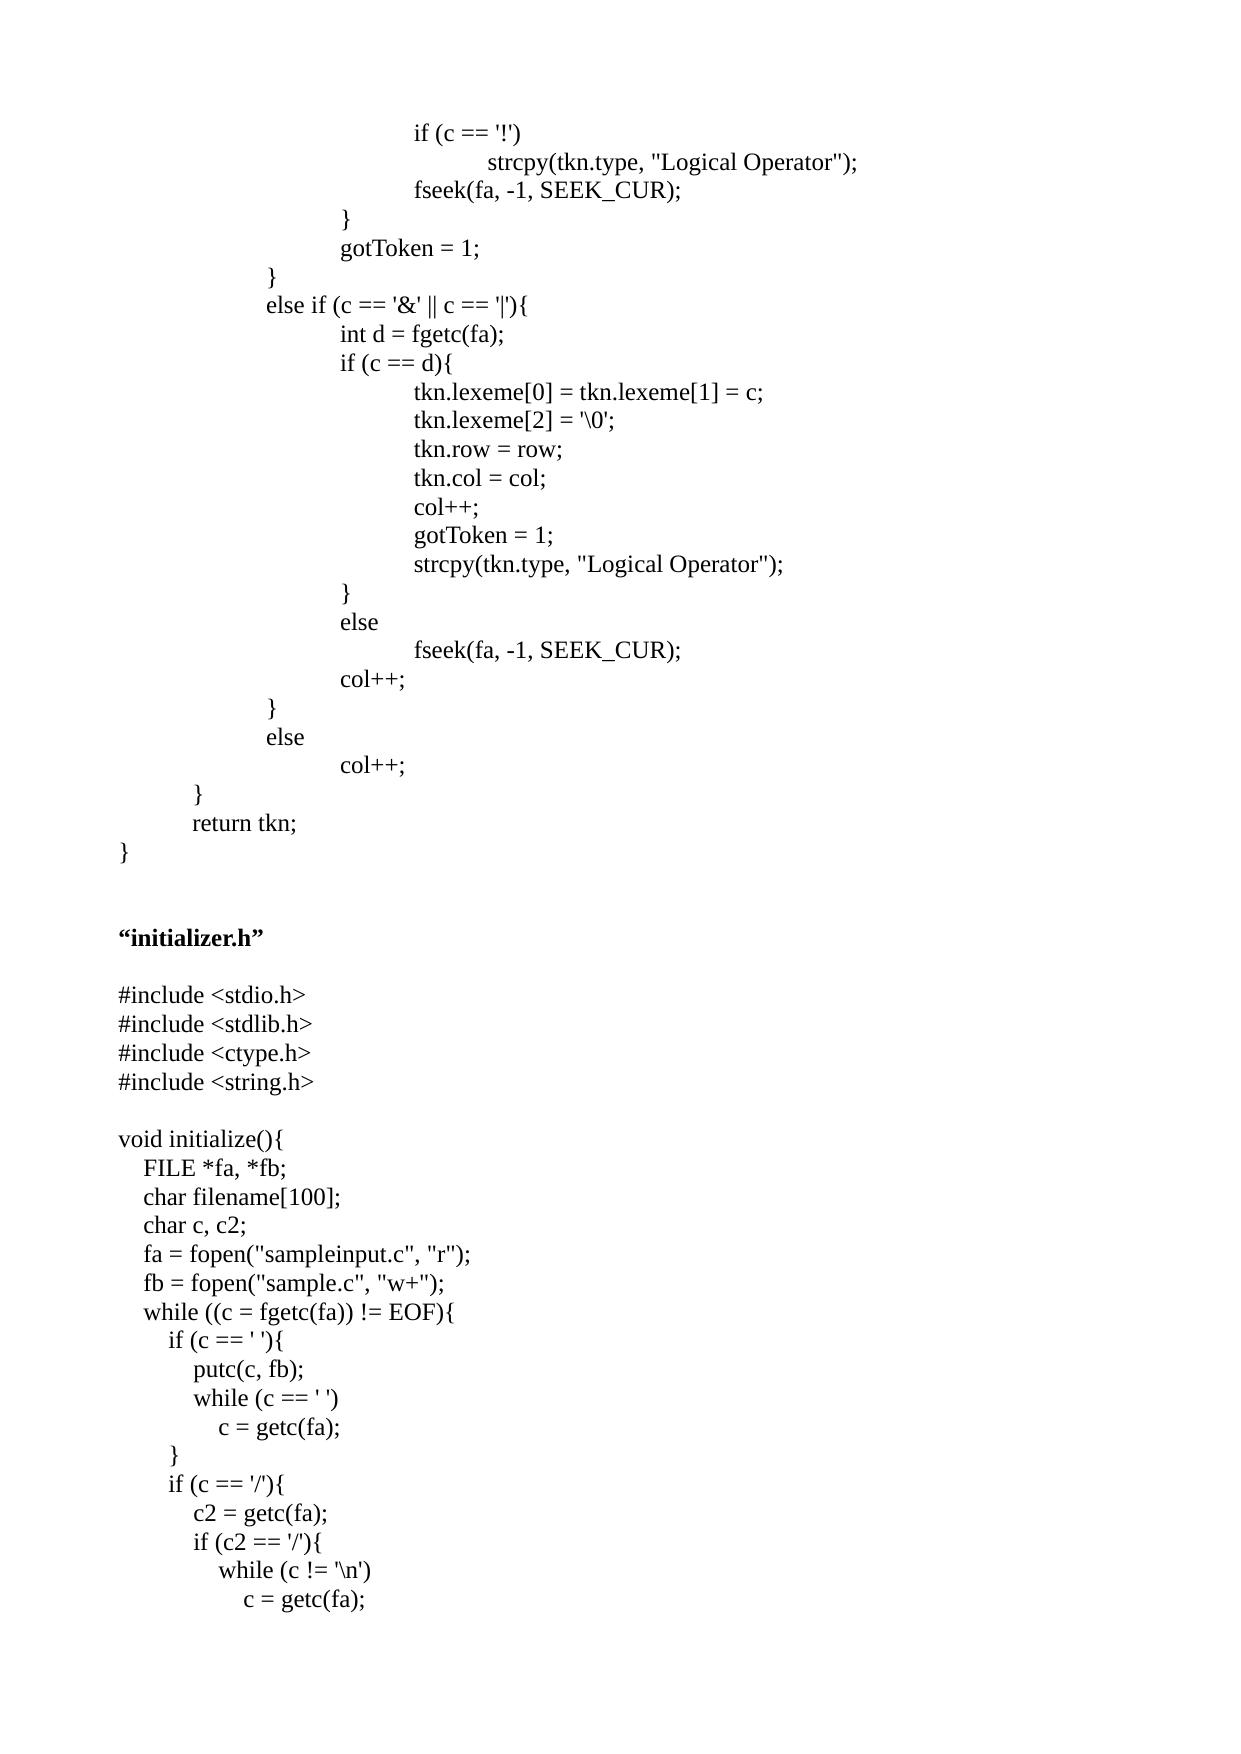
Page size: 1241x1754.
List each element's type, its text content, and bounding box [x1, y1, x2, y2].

text if (c == '/'){ [118, 1469, 1122, 1498]
text #include <stdlib.h> [118, 1009, 1122, 1038]
text char c, c2; [118, 1211, 1122, 1239]
text } [118, 578, 1122, 607]
text while ((c = fgetc(fa)) != EOF){ [118, 1297, 1122, 1326]
text tkn.col = col; [118, 463, 1122, 492]
text char filename[100]; [118, 1182, 1122, 1211]
text col++; [118, 492, 1122, 521]
text FILE *fa, *fb; [118, 1153, 1122, 1182]
text gotToken = 1; [118, 233, 1122, 262]
text else if (c == '&' || c == '|'){ [118, 291, 1122, 319]
text void initialize(){ [118, 1124, 1122, 1153]
text fb = fopen("sample.c", "w+"); [118, 1268, 1122, 1297]
text } [118, 204, 1122, 233]
text gotToken = 1; [118, 521, 1122, 549]
text if (c == d){ [118, 348, 1122, 377]
text putc(c, fb); [118, 1354, 1122, 1383]
text } [118, 262, 1122, 291]
text } [118, 779, 1122, 808]
text #include <stdio.h> [118, 981, 1122, 1009]
text while (c == ' ') [118, 1383, 1122, 1412]
text } [118, 1441, 1122, 1469]
text while (c != '\n') [118, 1556, 1122, 1584]
text #include <string.h> [118, 1067, 1122, 1096]
text tkn.lexeme[0] = tkn.lexeme[1] = c; [118, 377, 1122, 406]
text fseek(fa, -1, SEEK_CUR); [118, 636, 1122, 664]
text c = getc(fa); [118, 1584, 1122, 1613]
text tkn.lexeme[2] = '\0'; [118, 406, 1122, 434]
text if (c == '!') [118, 118, 1122, 147]
text } [118, 693, 1122, 722]
text return tkn; [118, 808, 1122, 837]
text #include <ctype.h> [118, 1038, 1122, 1067]
text c2 = getc(fa); [118, 1498, 1122, 1527]
text fseek(fa, -1, SEEK_CUR); [118, 176, 1122, 204]
text c = getc(fa); [118, 1412, 1122, 1441]
text if (c == ' '){ [118, 1326, 1122, 1354]
text if (c2 == '/'){ [118, 1527, 1122, 1556]
text int d = fgetc(fa); [118, 319, 1122, 348]
text col++; [118, 664, 1122, 693]
text else [118, 722, 1122, 751]
text col++; [118, 751, 1122, 779]
text strcpy(tkn.type, "Logical Operator"); [118, 549, 1122, 578]
text else [118, 607, 1122, 636]
text tkn.row = row; [118, 434, 1122, 463]
text fa = fopen("sampleinput.c", "r"); [118, 1239, 1122, 1268]
text } [118, 837, 1122, 866]
text strcpy(tkn.type, "Logical Operator"); [118, 147, 1122, 176]
text “initializer.h” [118, 923, 1122, 952]
